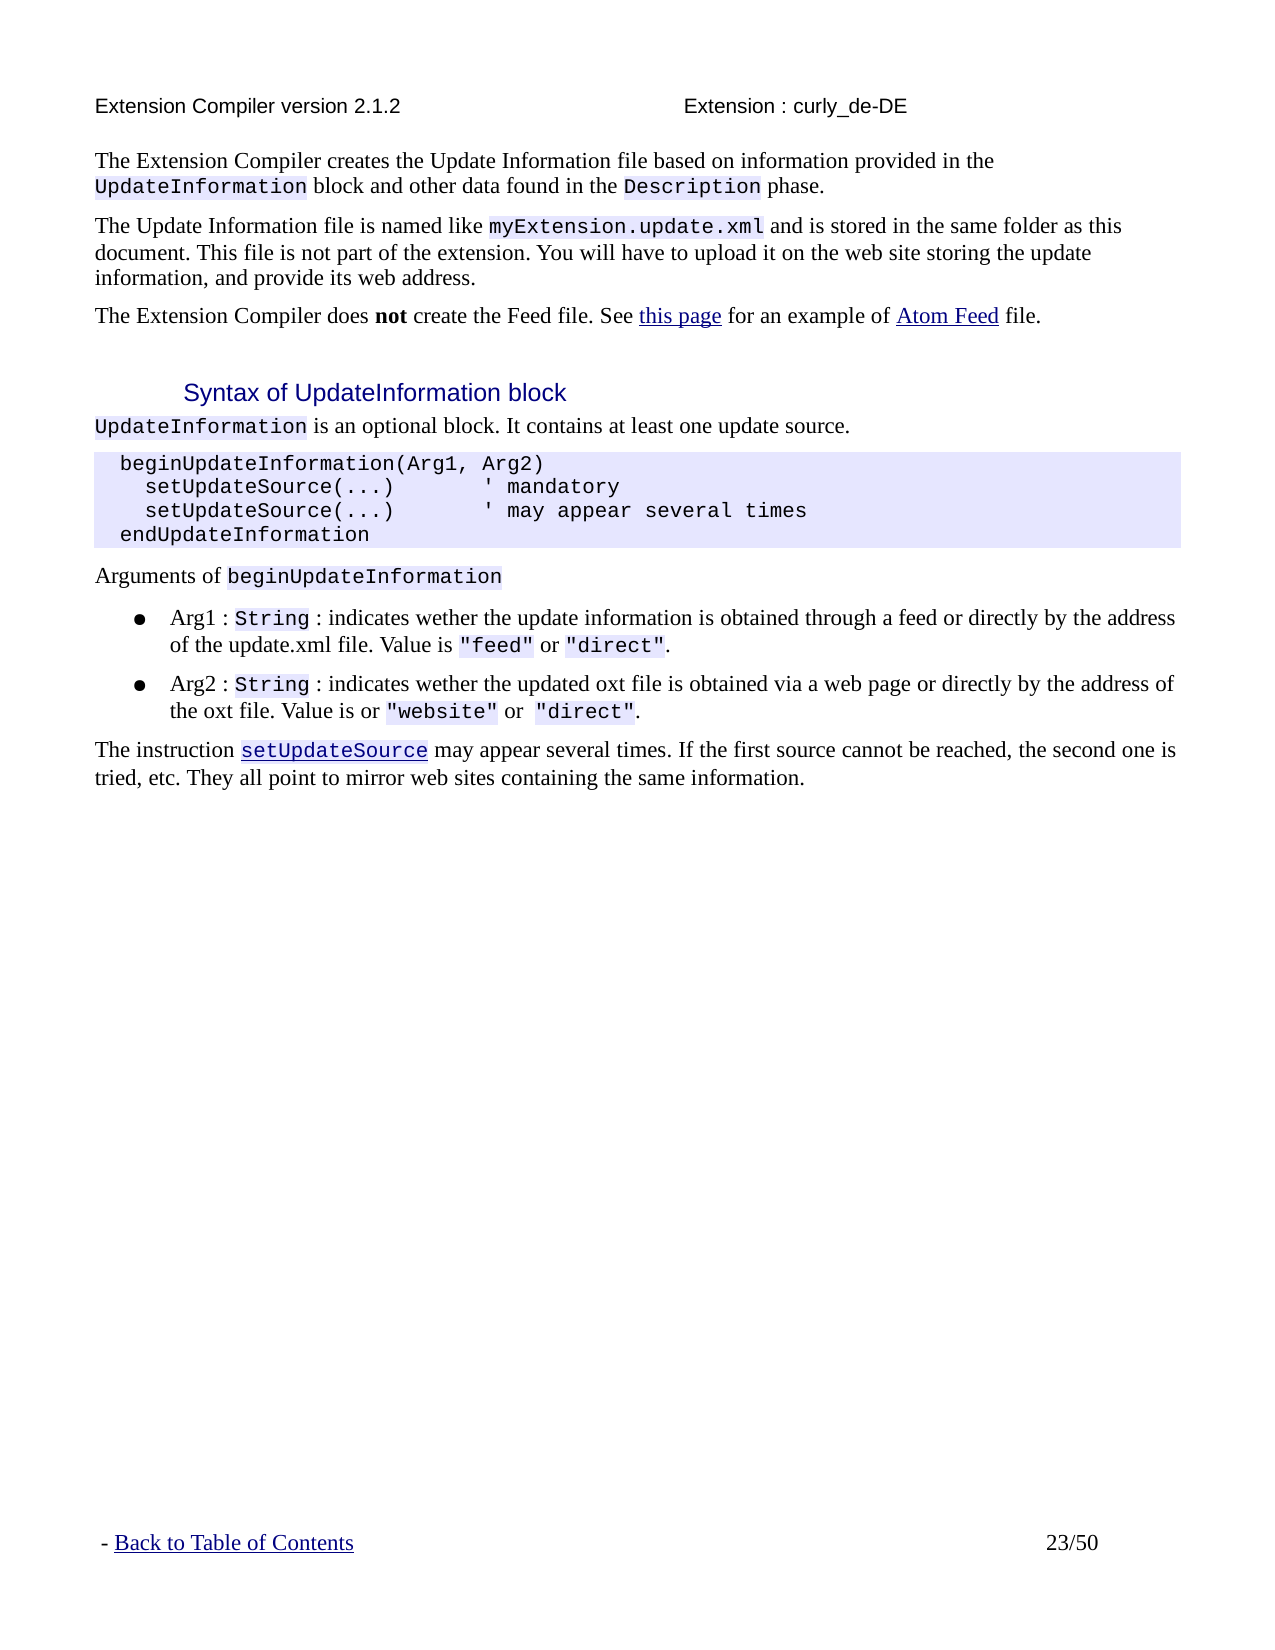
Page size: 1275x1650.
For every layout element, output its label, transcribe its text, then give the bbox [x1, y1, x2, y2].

list Arg1 : String : indicates wether the update information is obtained through a feed or directly by the address of the update.xml file. Value is "feed" or "direct". [132, 604, 1181, 658]
list Arg2 : String : indicates wether the updated oxt file is obtained via a web page or directly by the address of the oxt file. Value is or "website" or "direct". [132, 671, 1181, 725]
text The Extension Compiler does not create the Feed file. See this page for an example of Atom Feed file. [94, 303, 1181, 328]
text beginUpdateInformation(Arg1, Arg2) [94, 452, 1181, 476]
text Arguments of beginUpdateInformation [94, 563, 1181, 590]
text setUpdateSource(...) ' may appear several times [94, 500, 1181, 524]
subtitle Syntax of UpdateInformation block [183, 379, 1181, 407]
text setUpdateSource(...) ' mandatory [94, 476, 1181, 500]
text UpdateInformation is an optional block. It contains at least one update source. [94, 413, 1181, 440]
text The Update Information file is named like myExtension.update.xml and is stored in the same folder as this document. This file is not part of the extension. You will have to upload it on the web site storing the update information, and provide its web address. [94, 212, 1181, 291]
text The instruction setUpdateSource may appear several times. If the first source cannot be reached, the second one is tried, etc. They all point to mirror web sites containing the same information. [94, 737, 1181, 790]
text endUpdateInformation [94, 524, 1181, 548]
text The Extension Compiler creates the Update Information file based on information provided in the UpdateInformation block and other data found in the Description phase. [94, 147, 1181, 200]
